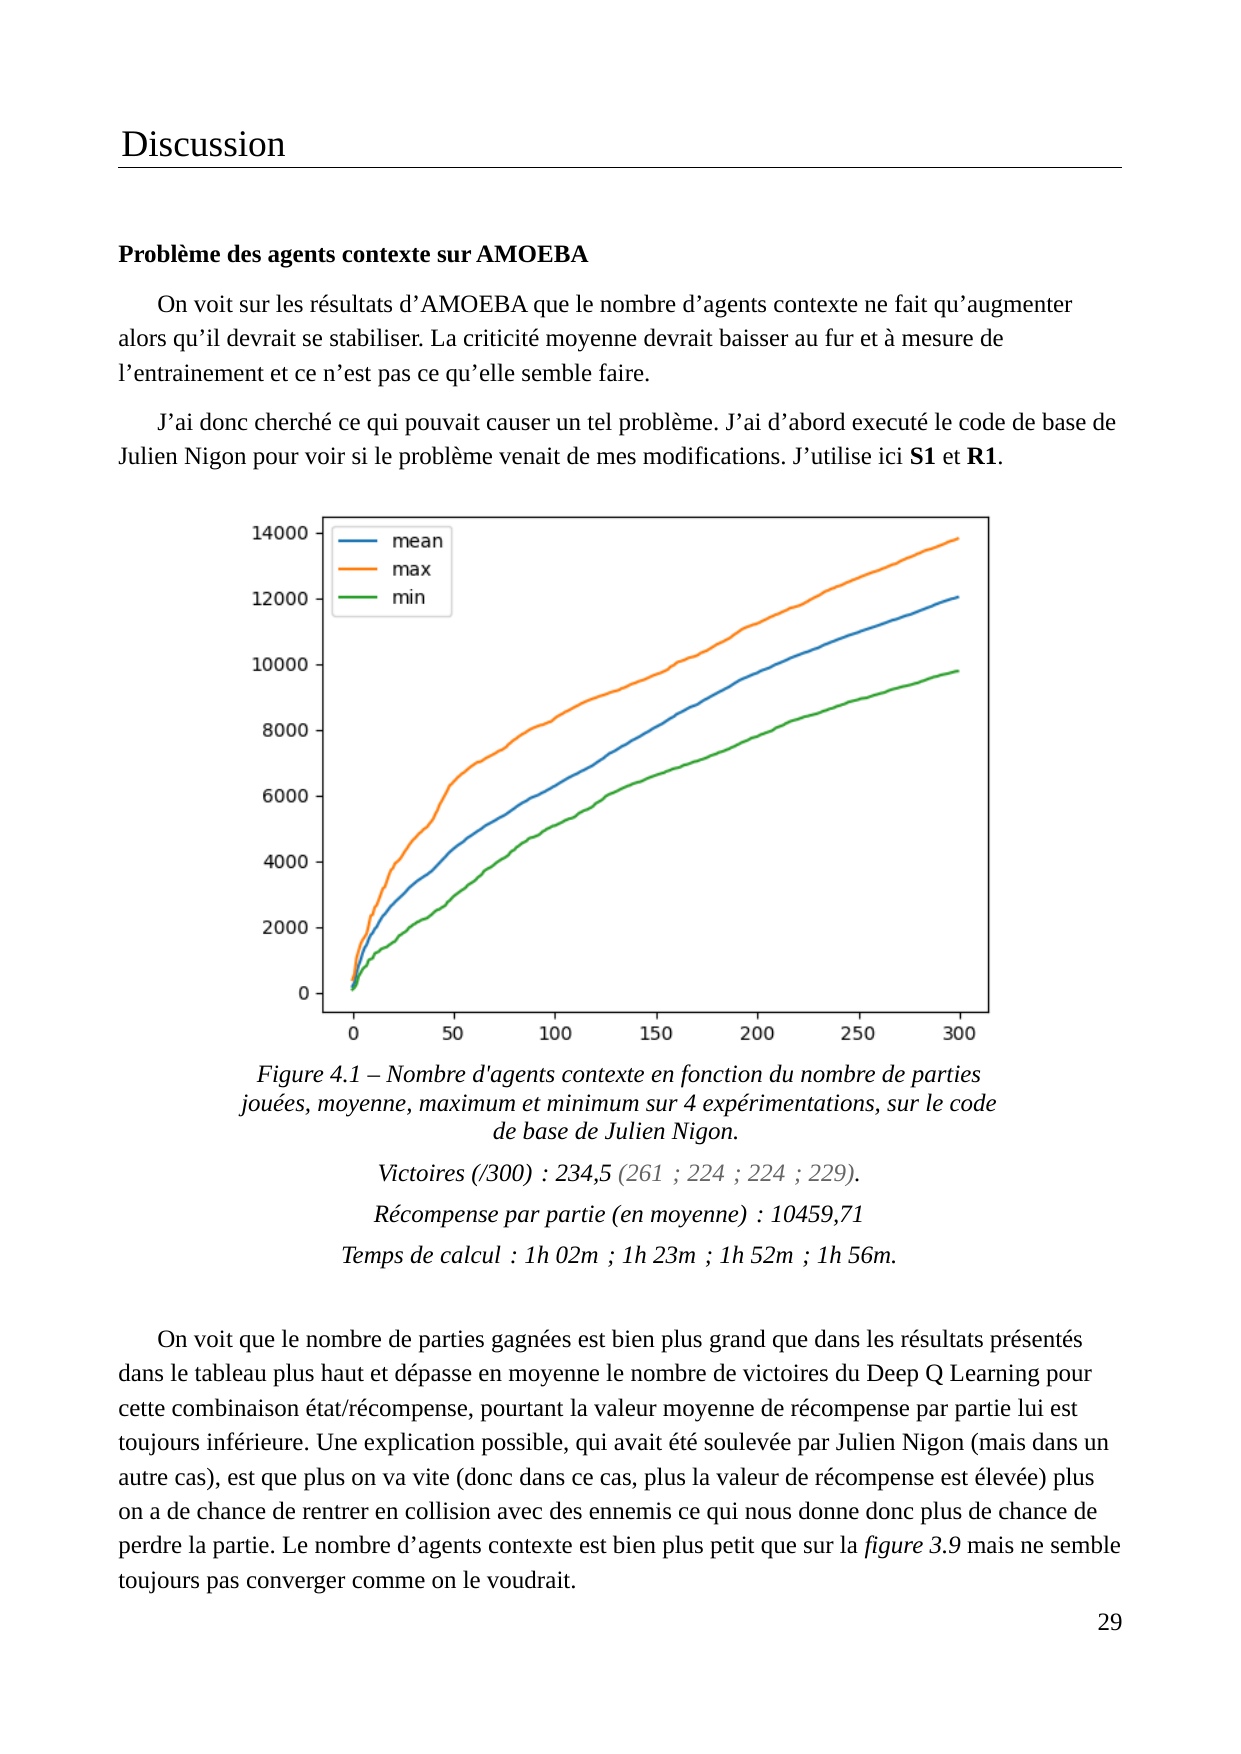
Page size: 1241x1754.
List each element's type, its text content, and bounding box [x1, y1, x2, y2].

text On voit sur les résultats d’AMOEBA que le nombre d’agents contexte ne fait qu’augmenter alors qu’il devrait se stabiliser. La criticité moyenne devrait baisser au fur et à mesure de l’entrainement et ce n’est pas ce qu’elle semble faire. [118, 289, 1122, 386]
text Figure 4.1 – Nombre d'agents contexte en fonction du nombre de parties jouées, moyenne, maximum et minimum sur 4 expérimentations, sur le code de base de Julien Nigon. [234, 1059, 1007, 1145]
text Temps de calcul : 1h 02m ; 1h 23m ; 1h 52m ; 1h 56m. [234, 1240, 1007, 1269]
picture [233, 502, 1007, 1059]
subtitle Discussion [118, 118, 1122, 167]
text Victoires (/300) : 234,5 (261 ; 224 ; 224 ; 229). [234, 1158, 1007, 1186]
text Récompense par partie (en moyenne) : 10459,71 [234, 1199, 1007, 1228]
text J’ai donc cherché ce qui pouvait causer un tel problème. J’ai d’abord executé le code de base de Julien Nigon pour voir si le problème venait de mes modifications. J’utilise ici S1 et R1. [118, 407, 1122, 470]
text Problème des agents contexte sur AMOEBA [118, 239, 1122, 268]
text On voit que le nombre de parties gagnées est bien plus grand que dans les résultats présentés dans le tableau plus haut et dépasse en moyenne le nombre de victoires du Deep Q Learning pour cette combinaison état/récompense, pourtant la valeur moyenne de récompense par partie lui est toujours inférieure. Une explication possible, qui avait été soulevée par Julien Nigon (mais dans un autre cas), est que plus on va vite (donc dans ce cas, plus la valeur de récompense est élevée) plus on a de chance de rentrer en collision avec des ennemis ce qui nous donne donc plus de chance de perdre la partie. Le nombre d’agents contexte est bien plus petit que sur la figure 3.9 mais ne semble toujours pas converger comme on le voudrait. [118, 1324, 1122, 1594]
